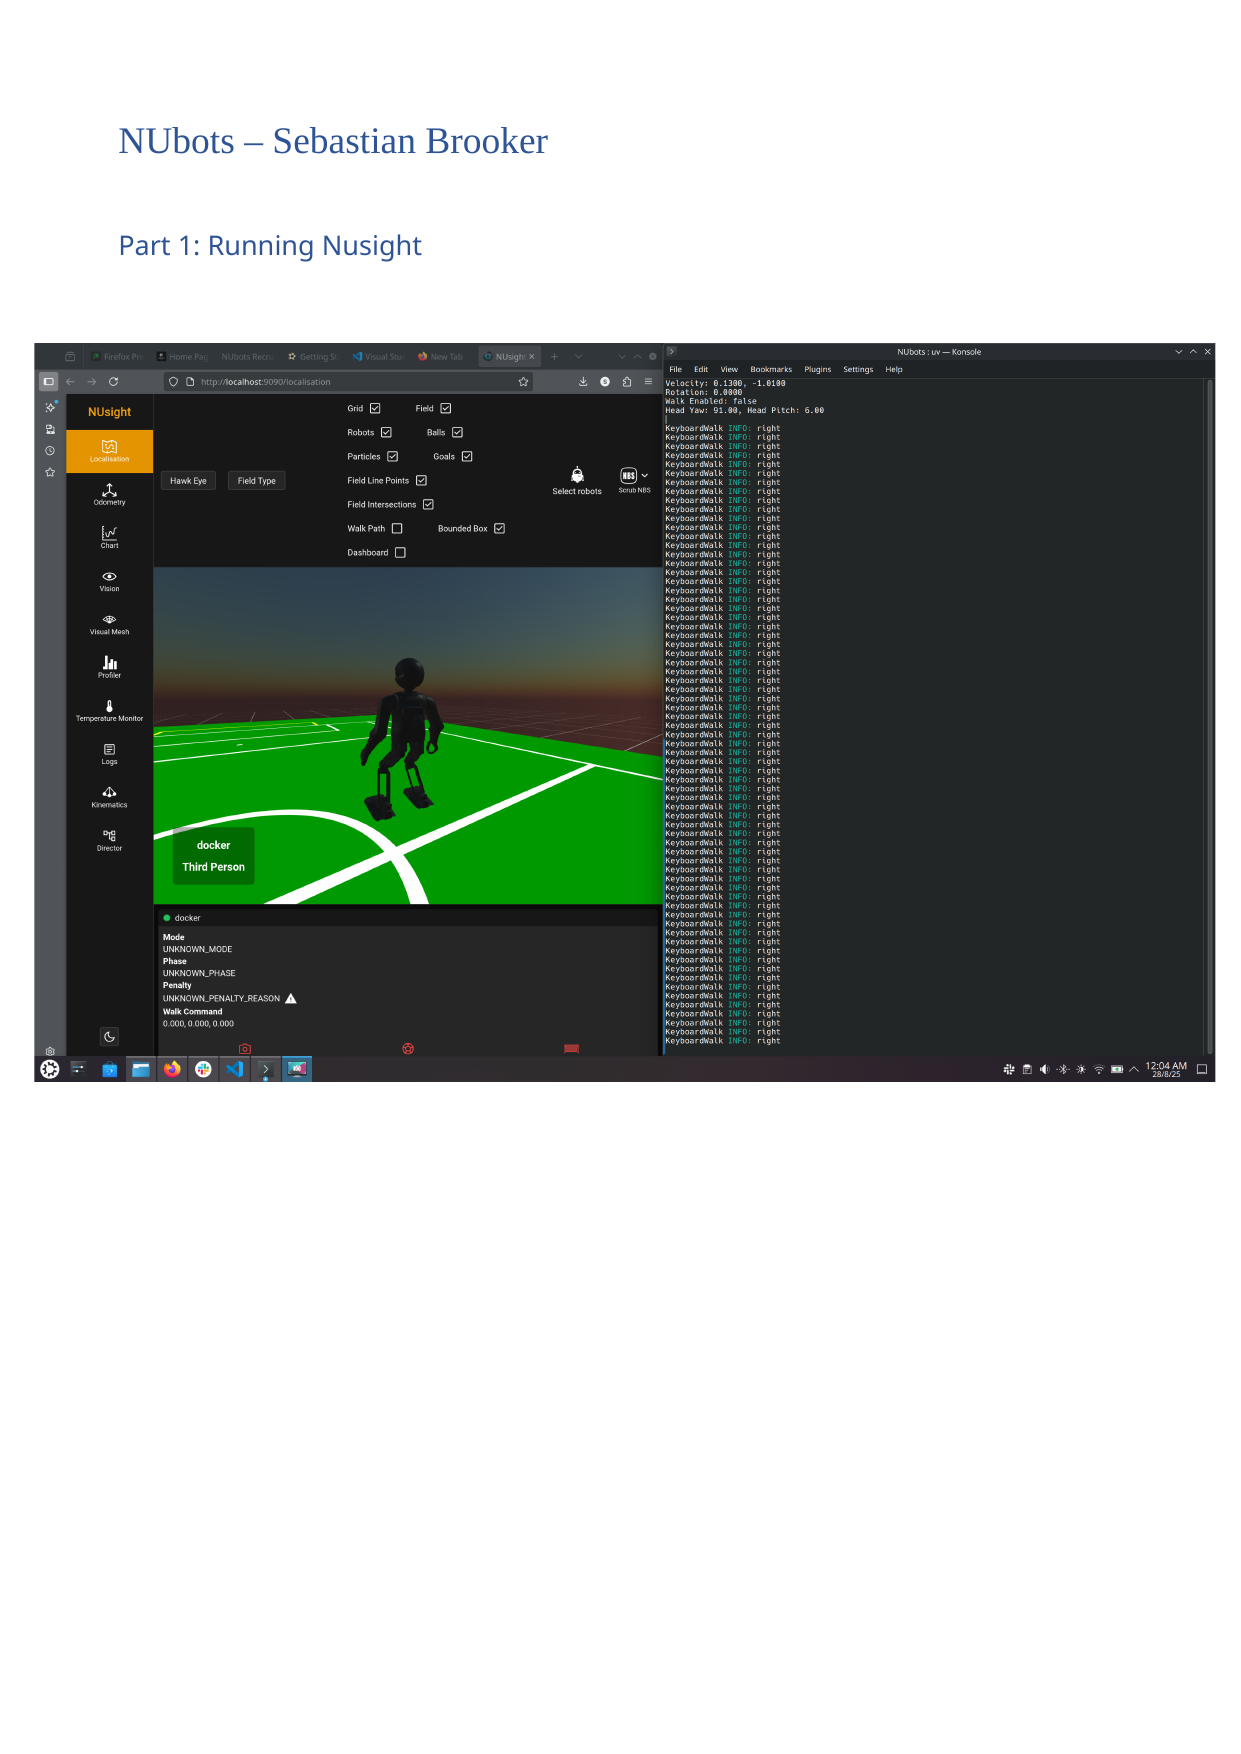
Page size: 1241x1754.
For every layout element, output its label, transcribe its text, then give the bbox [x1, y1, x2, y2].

text Part 1: Running Nusight [118, 185, 1122, 263]
text NUbots – Sebastian Brooker [118, 118, 1122, 161]
picture [34, 343, 1216, 1082]
